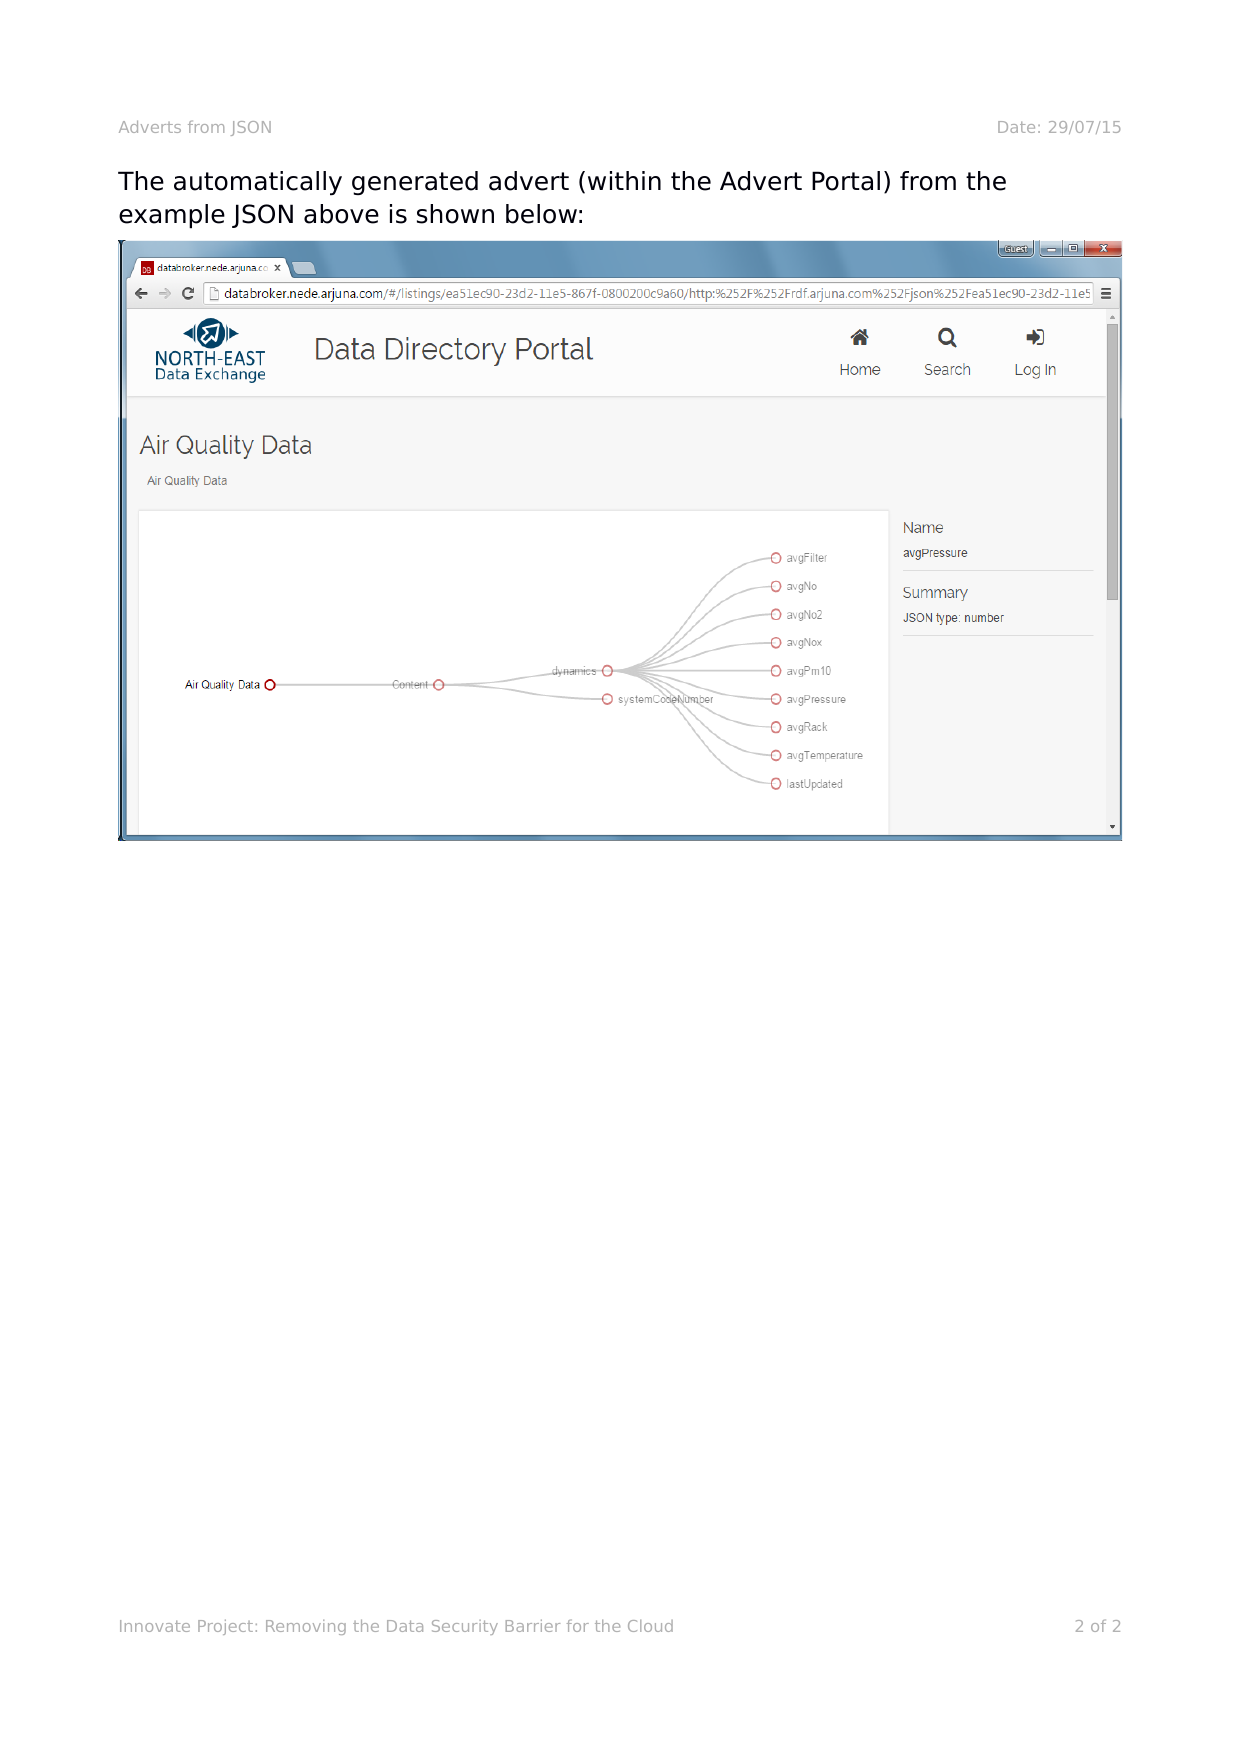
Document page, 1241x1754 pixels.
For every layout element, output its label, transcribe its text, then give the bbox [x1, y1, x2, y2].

text The automatically generated advert (within the Advert Portal) from the example JSON above is shown below: [118, 167, 1122, 230]
picture [118, 240, 1123, 841]
